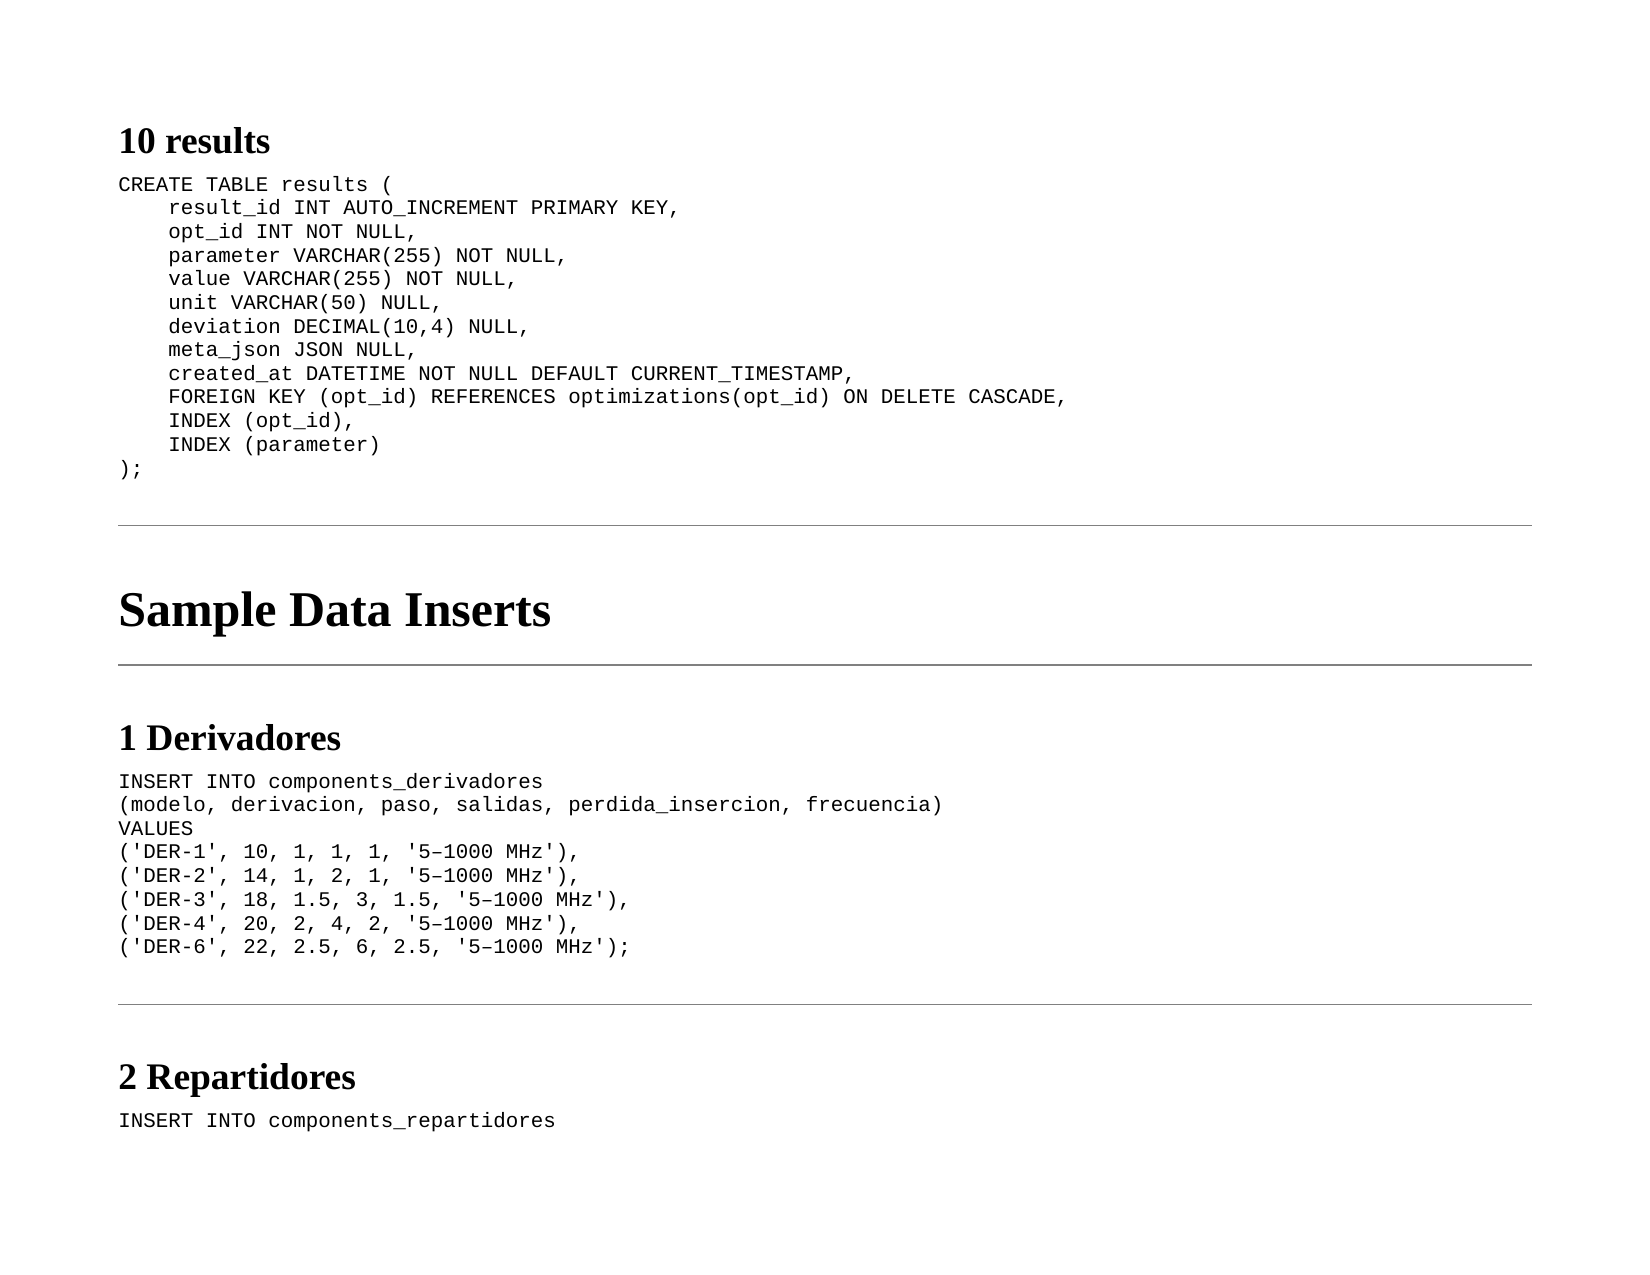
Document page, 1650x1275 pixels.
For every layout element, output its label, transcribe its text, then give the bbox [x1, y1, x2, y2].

text FOREIGN KEY (opt_id) REFERENCES optimizations(opt_id) ON DELETE CASCADE, [118, 387, 1532, 410]
subtitle 1 Derivadores [118, 715, 1532, 758]
text ('DER-1', 10, 1, 1, 1, '5–1000 MHz'), [118, 842, 1532, 865]
subtitle 10 results [118, 118, 1532, 161]
text INSERT INTO components_repartidores [118, 1110, 1532, 1134]
text ); [118, 457, 1532, 481]
text value VARCHAR(255) NOT NULL, [118, 268, 1532, 292]
text unit VARCHAR(50) NULL, [118, 292, 1532, 316]
text meta_json JSON NULL, [118, 339, 1532, 363]
text result_id INT AUTO_INCREMENT PRIMARY KEY, [118, 197, 1532, 221]
text INDEX (opt_id), [118, 410, 1532, 434]
text VALUES [118, 818, 1532, 842]
text parameter VARCHAR(255) NOT NULL, [118, 245, 1532, 268]
subtitle Sample Data Inserts [118, 580, 1532, 637]
subtitle 2 Repartidores [118, 1054, 1532, 1097]
text ('DER-6', 22, 2.5, 6, 2.5, '5–1000 MHz'); [118, 936, 1532, 960]
text ('DER-2', 14, 1, 2, 1, '5–1000 MHz'), [118, 865, 1532, 889]
text (modelo, derivacion, paso, salidas, perdida_insercion, frecuencia) [118, 794, 1532, 818]
text ('DER-3', 18, 1.5, 3, 1.5, '5–1000 MHz'), [118, 889, 1532, 912]
text INSERT INTO components_derivadores [118, 771, 1532, 794]
text ('DER-4', 20, 2, 4, 2, '5–1000 MHz'), [118, 912, 1532, 936]
text opt_id INT NOT NULL, [118, 221, 1532, 245]
text created_at DATETIME NOT NULL DEFAULT CURRENT_TIMESTAMP, [118, 363, 1532, 387]
text INDEX (parameter) [118, 434, 1532, 457]
text CREATE TABLE results ( [118, 174, 1532, 197]
text deviation DECIMAL(10,4) NULL, [118, 316, 1532, 339]
